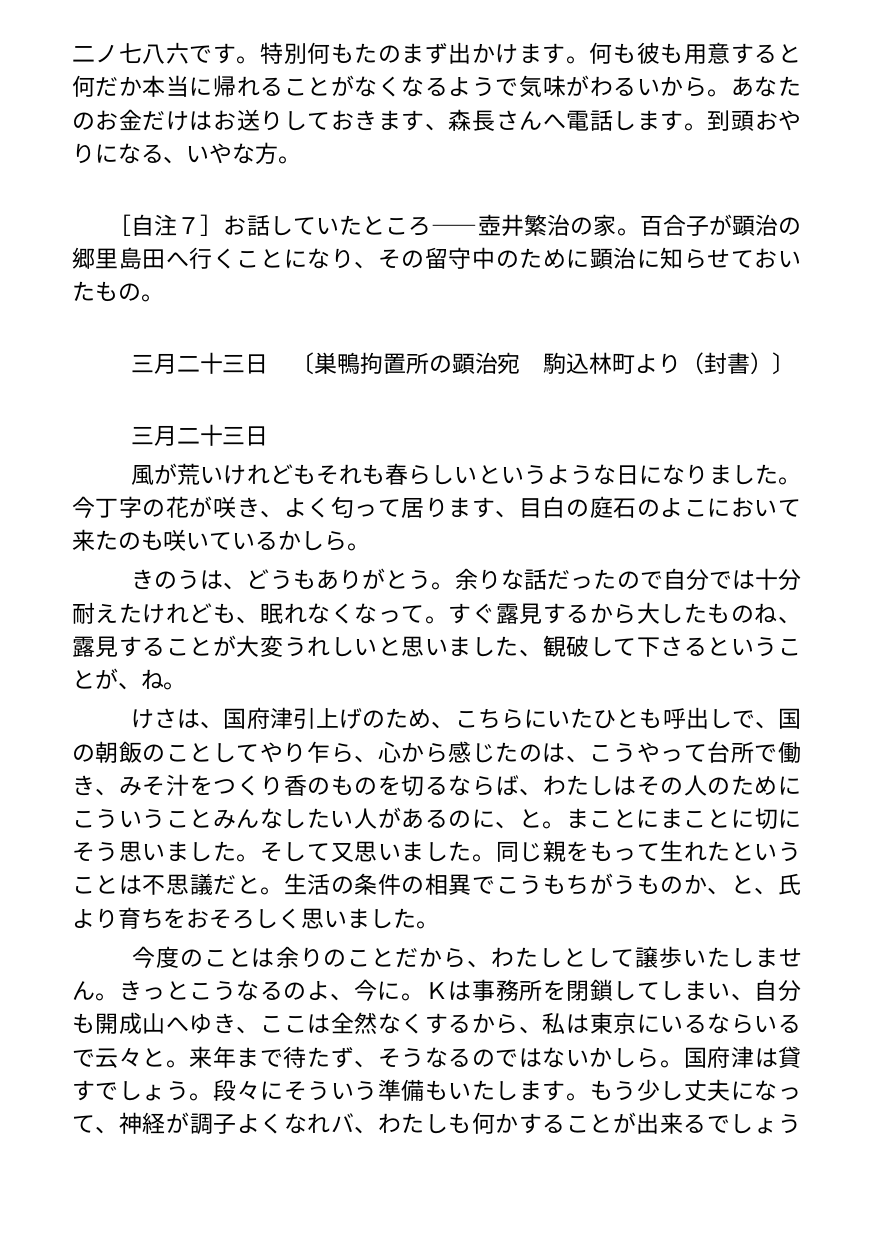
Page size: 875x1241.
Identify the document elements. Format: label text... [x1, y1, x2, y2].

text 三月二十三日 〔巣鴨拘置所の顕治宛 駒込林町より（封書）〕 [72, 346, 802, 379]
text きのうは、どうもありがとう。余りな話だったので自分では十分耐えたけれども、眠れなくなって。すぐ露見するから大したものね、露見することが大変うれしいと思いました、観破して下さるということが、ね。 [72, 562, 802, 695]
text 三月二十三日 [72, 417, 802, 451]
text ［自注７］お話していたところ――壺井繁治の家。百合子が顕治の郷里島田へ行くことになり、その留守中のために顕治に知らせておいたもの。 [72, 207, 802, 307]
text 風が荒いけれどもそれも春らしいというような日になりました。今丁字の花が咲き、よく匂って居ります、目白の庭石のよこにおいて来たのも咲いているかしら。 [72, 457, 802, 556]
text けさは、国府津引上げのため、こちらにいたひとも呼出しで、国の朝飯のことしてやり乍ら、心から感じたのは、こうやって台所で働き、みそ汁をつくり香のものを切るならば、わたしはその人のためにこういうことみんなしたい人があるのに、と。まことにまことに切にそう思いました。そして又思いました。同じ親をもって生れたということは不思議だと。生活の条件の相異でこうもちがうものか、と、氏より育ちをおそろしく思いました。 [72, 701, 802, 934]
text 二ノ七八六です。特別何もたのまず出かけます。何も彼も用意すると何だか本当に帰れることがなくなるようで気味がわるいから。あなたのお金だけはお送りしておきます、森長さんへ電話します。到頭おやりになる、いやな方。 [72, 36, 802, 169]
text 今度のことは余りのことだから、わたしとして譲歩いたしません。きっとこうなるのよ、今に。Ｋは事務所を閉鎖してしまい、自分も開成山へゆき、ここは全然なくするから、私は東京にいるならいるで云々と。来年まで待たず、そうなるのではないかしら。国府津は貸すでしょう。段々にそういう準備もいたします。もう少し丈夫になって、神経が調子よくなれバ、わたしも何かすることが出来るでしょう [72, 940, 802, 1139]
